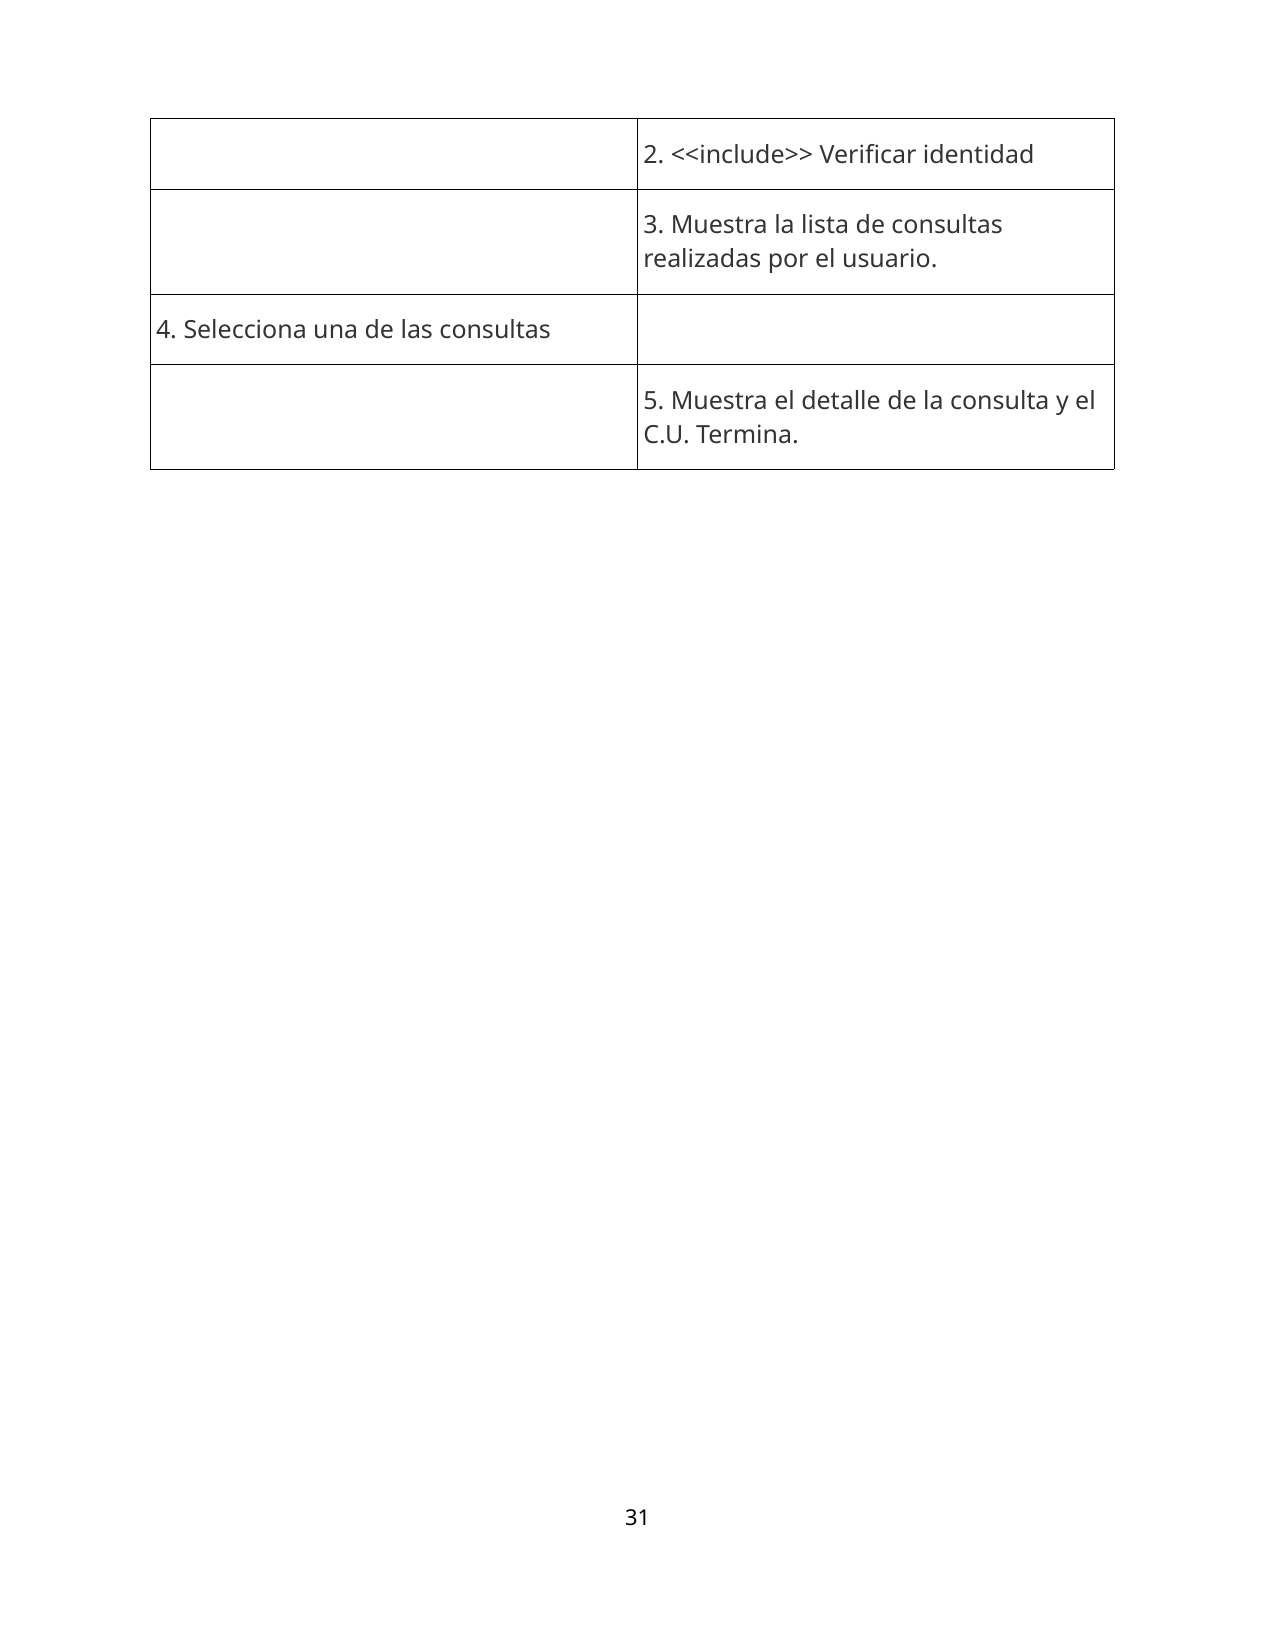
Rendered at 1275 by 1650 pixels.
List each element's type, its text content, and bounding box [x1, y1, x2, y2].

table_cell [151, 190, 637, 293]
table_cell [151, 119, 637, 189]
table_cell [638, 295, 1114, 364]
table_cell 5. Muestra el detalle de la consulta y el C.U. Termina. [638, 365, 1114, 469]
table_cell 2. <<include>> Verificar identidad [638, 119, 1114, 189]
table_cell [151, 365, 637, 469]
table_cell 3. Muestra la lista de consultas realizadas por el usuario. [638, 190, 1114, 293]
table_cell 4. Selecciona una de las consultas [151, 295, 637, 364]
